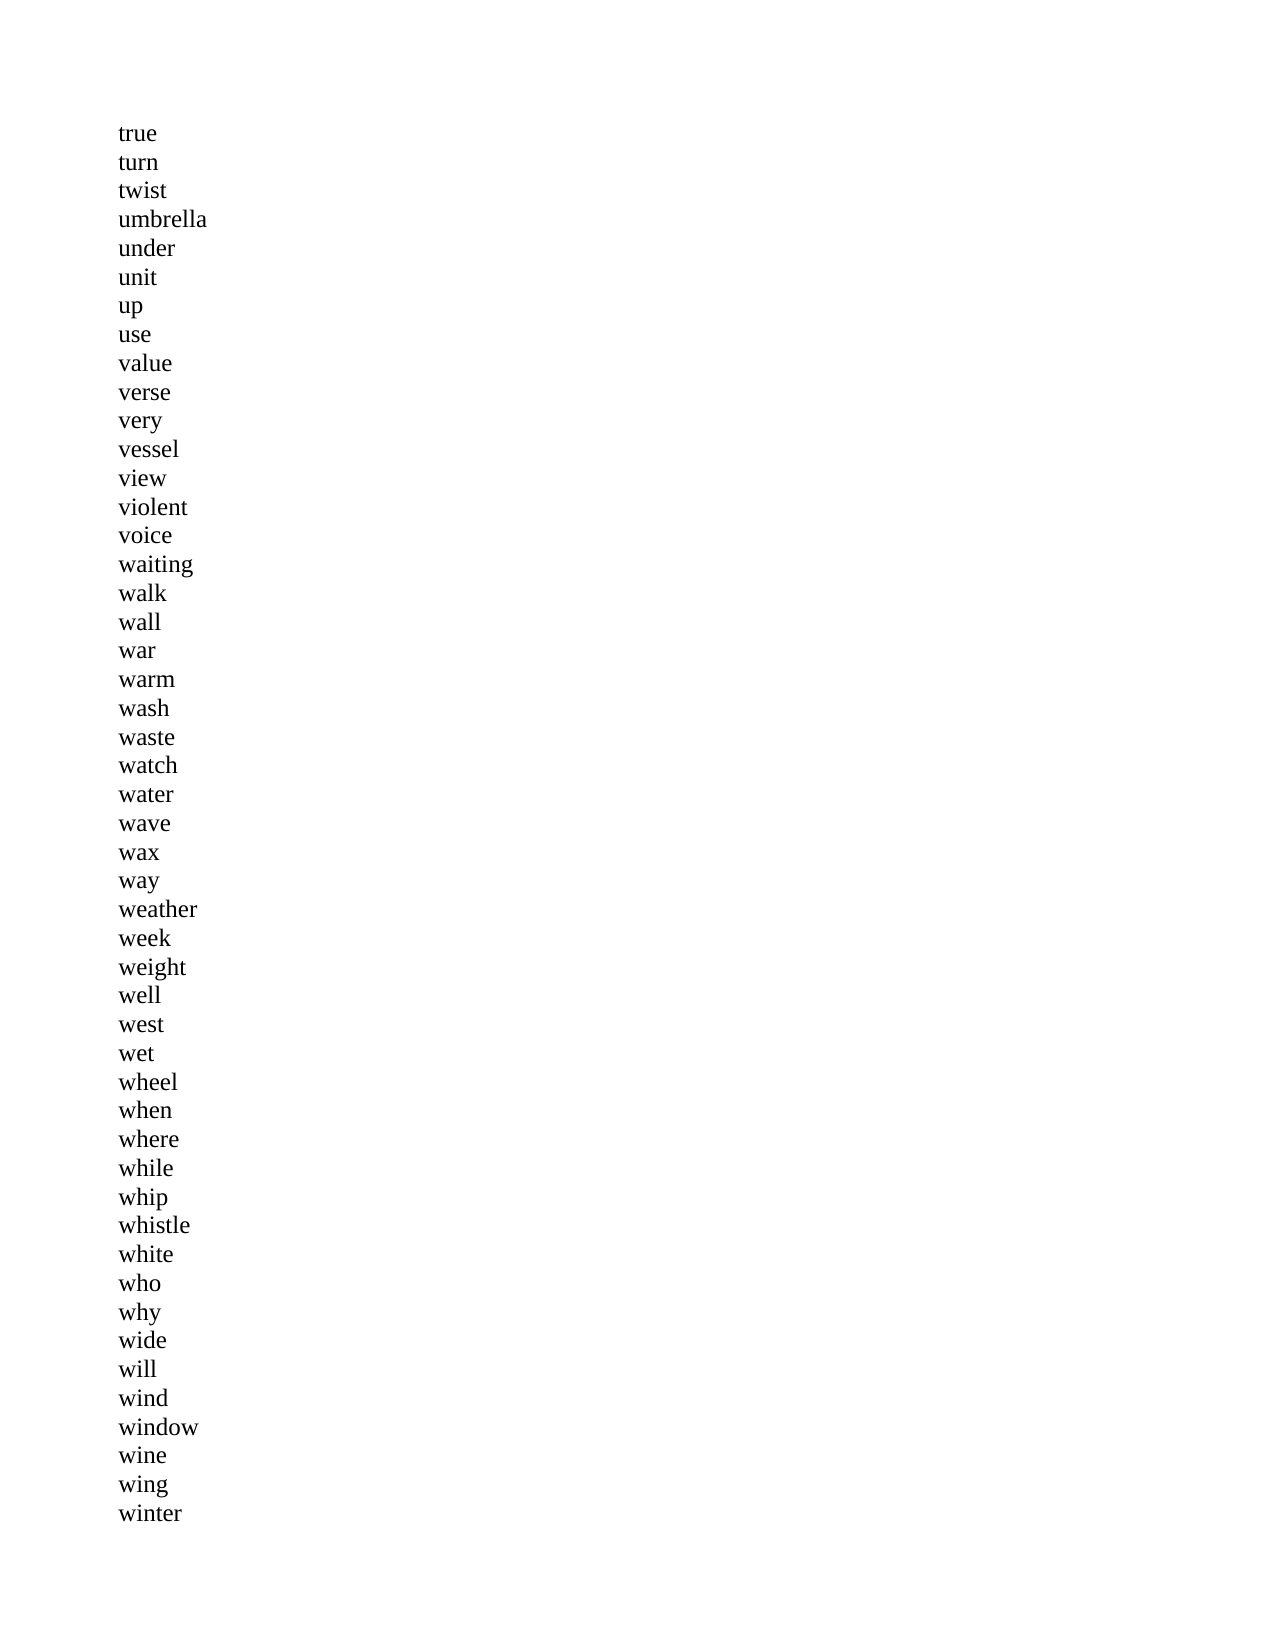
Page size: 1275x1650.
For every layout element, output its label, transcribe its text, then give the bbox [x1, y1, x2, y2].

text wet [118, 1038, 1157, 1067]
text vessel [118, 434, 1157, 463]
text who [118, 1268, 1157, 1297]
text will [118, 1354, 1157, 1383]
text use [118, 319, 1157, 348]
text up [118, 291, 1157, 319]
text warm [118, 664, 1157, 693]
text unit [118, 262, 1157, 291]
text twist [118, 176, 1157, 204]
text wide [118, 1326, 1157, 1354]
text while [118, 1153, 1157, 1182]
text walk [118, 578, 1157, 607]
text wing [118, 1469, 1157, 1498]
text wine [118, 1441, 1157, 1469]
text when [118, 1096, 1157, 1124]
text way [118, 866, 1157, 894]
text under [118, 233, 1157, 262]
text whistle [118, 1211, 1157, 1239]
text wash [118, 693, 1157, 722]
text verse [118, 377, 1157, 406]
text war [118, 636, 1157, 664]
text umbrella [118, 204, 1157, 233]
text west [118, 1009, 1157, 1038]
text water [118, 779, 1157, 808]
text wheel [118, 1067, 1157, 1096]
text window [118, 1412, 1157, 1441]
text waste [118, 722, 1157, 751]
text waiting [118, 549, 1157, 578]
text winter [118, 1498, 1157, 1527]
text wall [118, 607, 1157, 636]
text where [118, 1124, 1157, 1153]
text whip [118, 1182, 1157, 1211]
text view [118, 463, 1157, 492]
text wave [118, 808, 1157, 837]
text true [118, 118, 1157, 147]
text well [118, 981, 1157, 1009]
text weather [118, 894, 1157, 923]
text why [118, 1297, 1157, 1326]
text watch [118, 751, 1157, 779]
text turn [118, 147, 1157, 176]
text white [118, 1239, 1157, 1268]
text weight [118, 952, 1157, 981]
text wax [118, 837, 1157, 866]
text value [118, 348, 1157, 377]
text wind [118, 1383, 1157, 1412]
text week [118, 923, 1157, 952]
text violent [118, 492, 1157, 521]
text voice [118, 521, 1157, 549]
text very [118, 406, 1157, 434]
